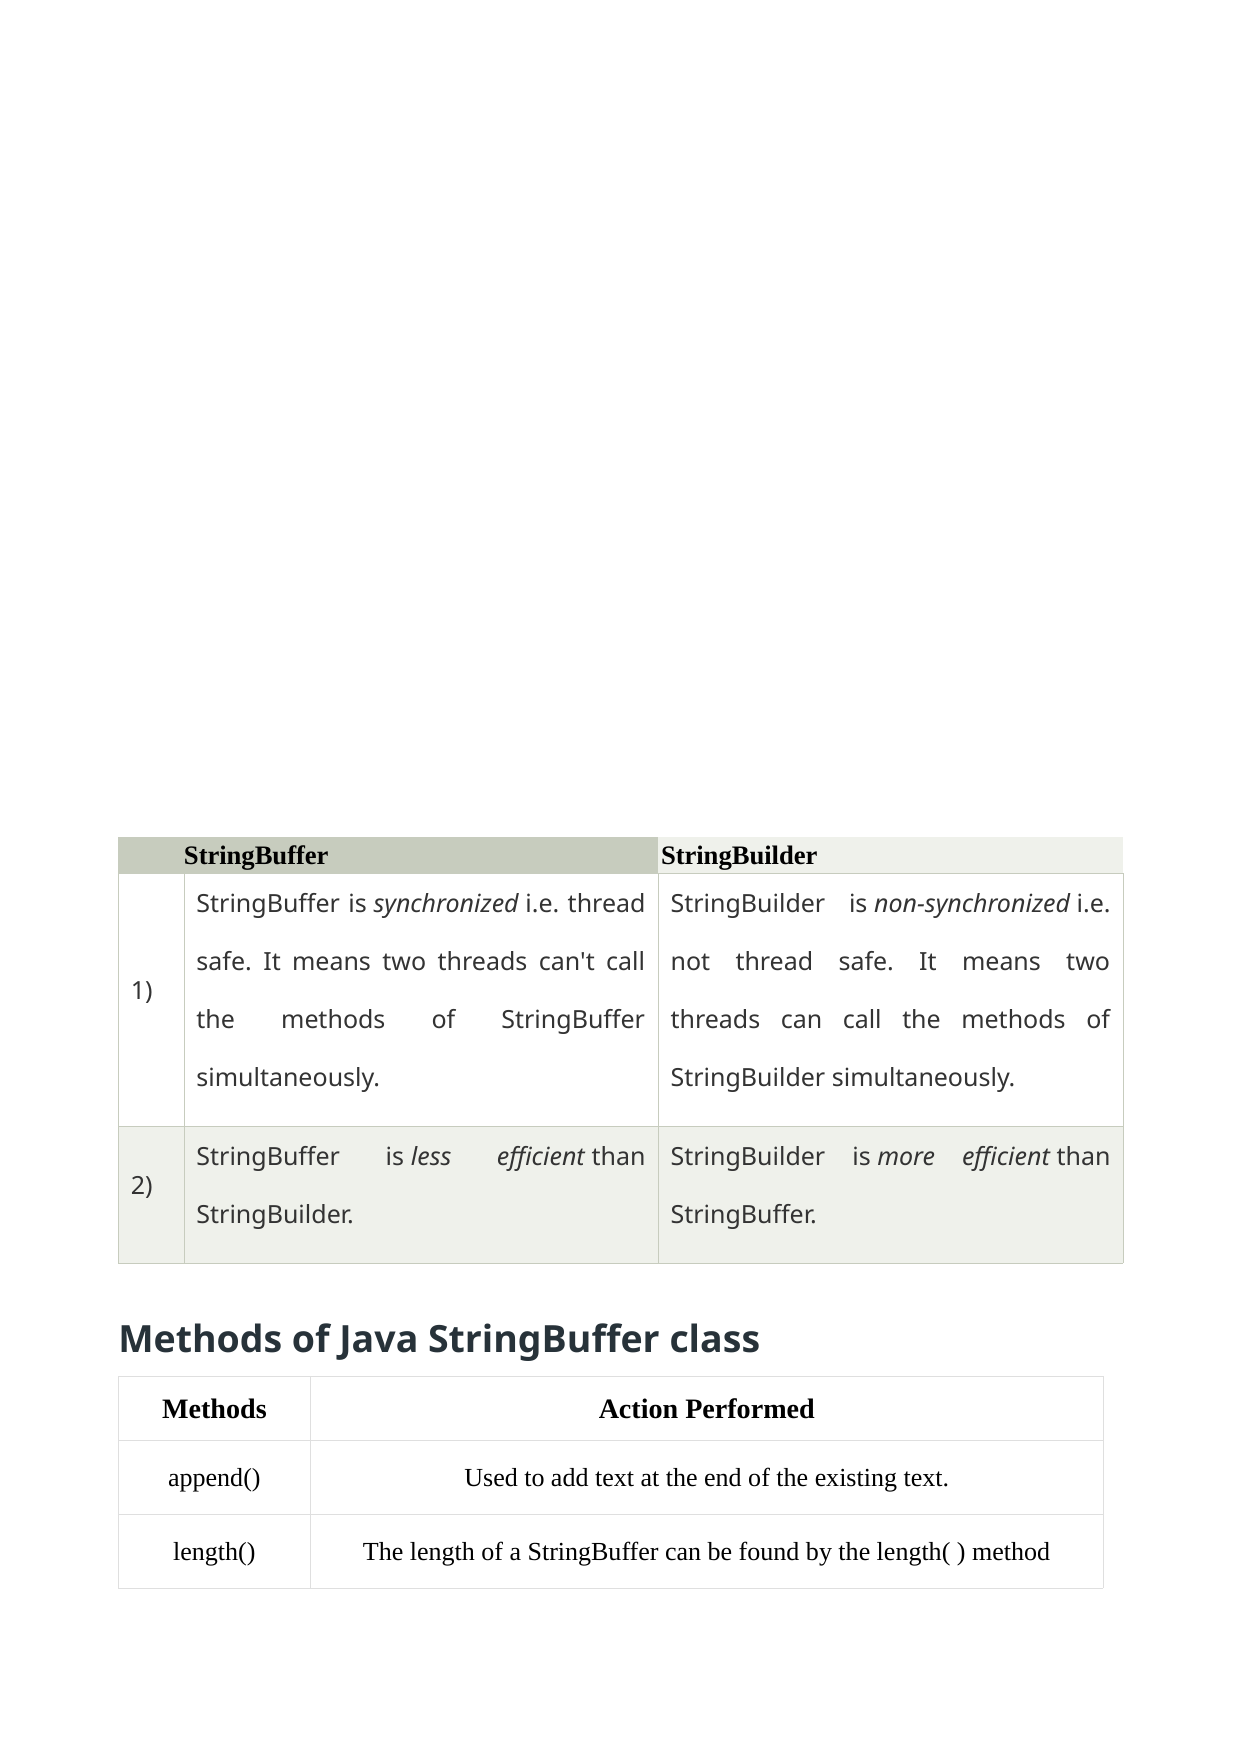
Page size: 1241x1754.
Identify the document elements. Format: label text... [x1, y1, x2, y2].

table_cell StringBuilder is more efficient than StringBuffer. [659, 1127, 1123, 1263]
table_header [118, 837, 184, 873]
table_cell StringBuilder is non-synchronized i.e. not thread safe. It means two threads can call the methods of StringBuilder simultaneously. [659, 874, 1123, 1126]
table_cell append() [119, 1441, 310, 1514]
table_cell 1) [119, 874, 184, 1126]
table_cell Used to add text at the end of the existing text. [311, 1441, 1103, 1514]
table_cell length() [119, 1515, 310, 1588]
subtitle Methods of Java StringBuffer class [118, 1313, 1122, 1364]
table_header StringBuffer [184, 837, 658, 873]
table_header Action Performed [311, 1377, 1103, 1440]
table_cell StringBuffer is less efficient than StringBuilder. [185, 1127, 658, 1263]
table_cell The length of a StringBuffer can be found by the length( ) method [311, 1515, 1103, 1588]
table_cell StringBuffer is synchronized i.e. thread safe. It means two threads can't call the methods of StringBuffer simultaneously. [185, 874, 658, 1126]
table_cell 2) [119, 1127, 184, 1263]
table_header Methods [119, 1377, 310, 1440]
table_header StringBuilder [658, 837, 1123, 873]
